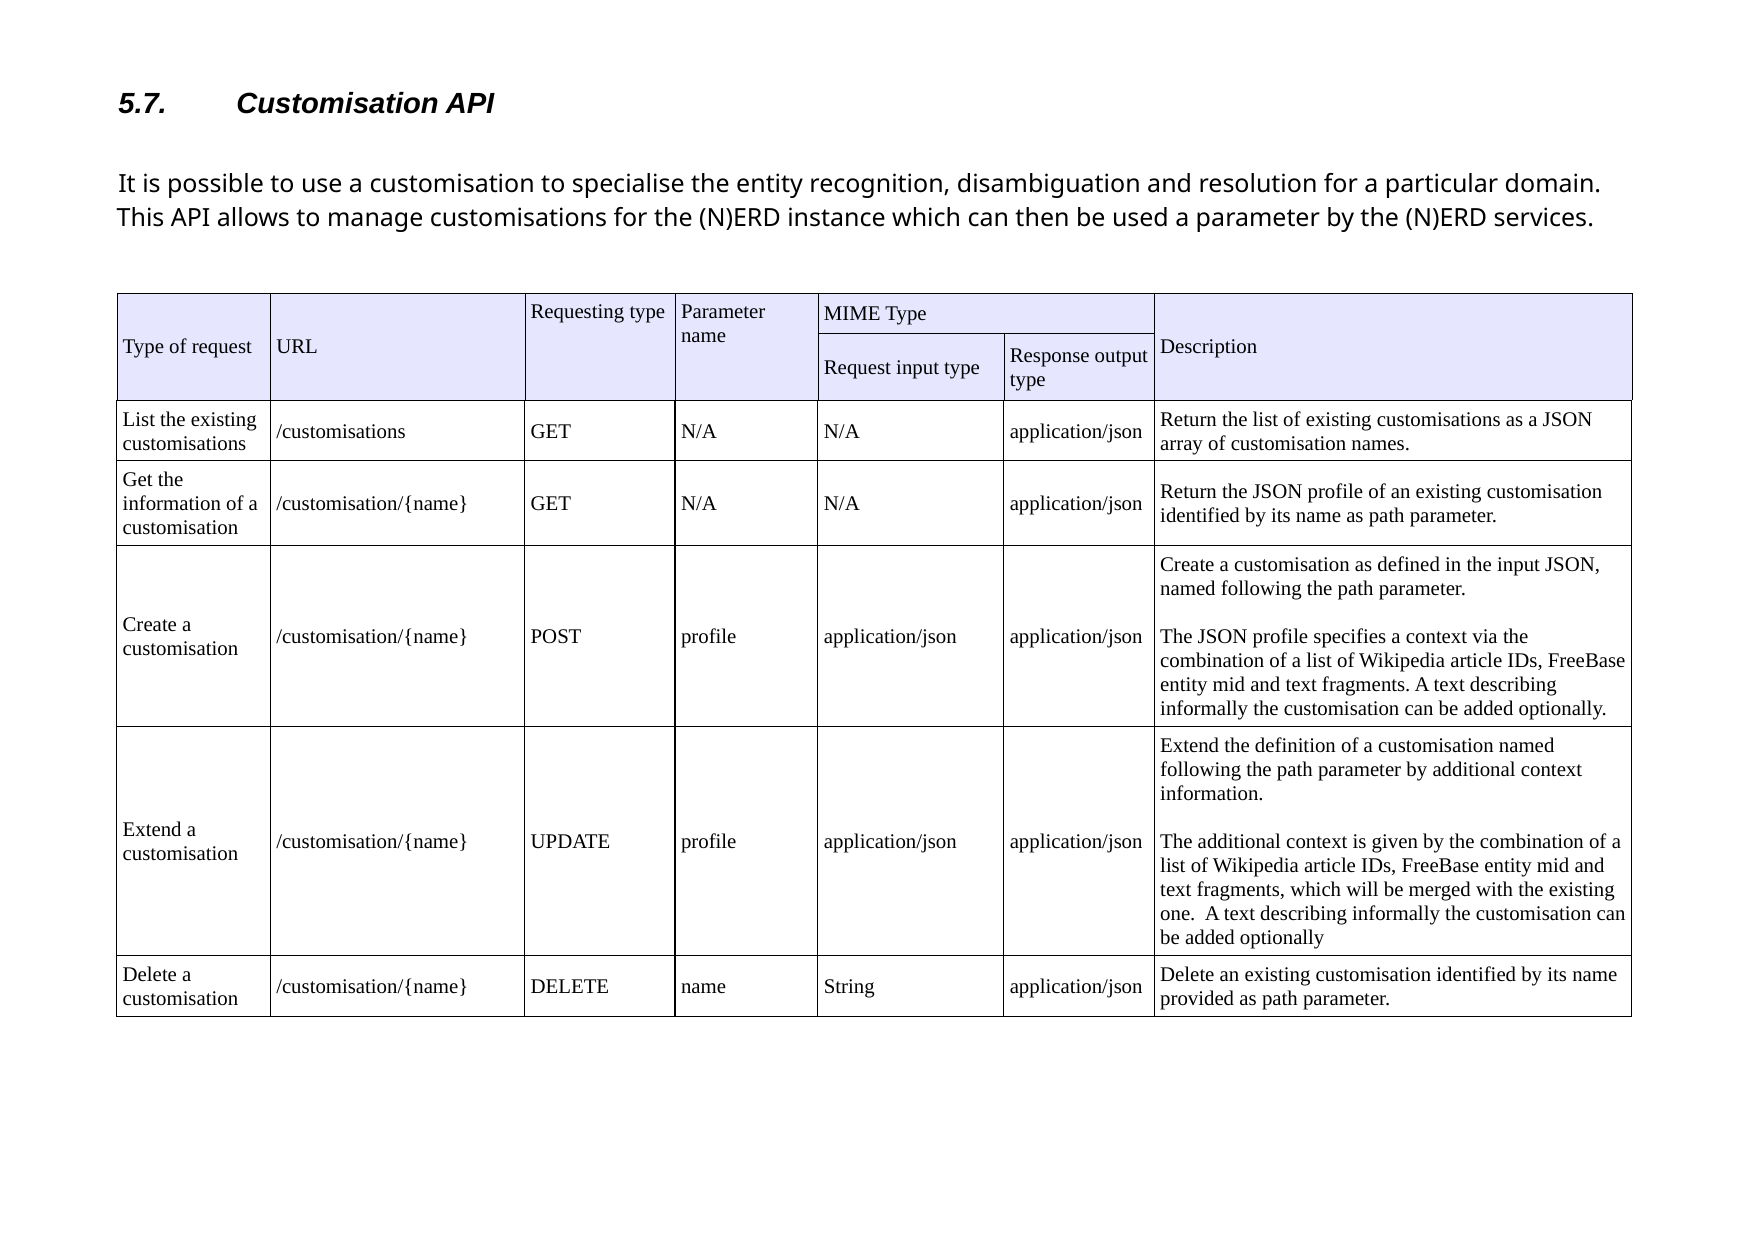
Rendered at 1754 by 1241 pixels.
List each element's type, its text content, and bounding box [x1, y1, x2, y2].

table_cell GET [525, 461, 674, 545]
table_cell application/json [1004, 546, 1154, 726]
table_cell application/json [1004, 461, 1154, 545]
table_cell application/json [1004, 727, 1154, 955]
table_cell Return the list of existing customisations as a JSON array of customisation names. [1155, 401, 1631, 460]
table_cell Return the JSON profile of an existing customisation identified by its name as path parameter. [1155, 461, 1631, 545]
table_cell Request input type [819, 334, 1004, 400]
table_cell profile [676, 727, 817, 955]
table_cell Create a customisation [117, 546, 270, 726]
table_cell Extend a customisation [117, 727, 270, 955]
table_header Type of request [118, 294, 270, 400]
table_cell POST [525, 546, 674, 726]
table_cell Create a customisation as defined in the input JSON, named following the path parameter. The JSON profile specifies a context via the combination of a list of Wikipedia article IDs, FreeBase entity mid and text fragments. A text describing informally the customisation can be added optionally. [1155, 546, 1631, 726]
table_cell Get the information of a customisation [117, 461, 270, 545]
table_cell application/json [1004, 401, 1154, 460]
table_cell /customisation/{name} [271, 727, 524, 955]
table_cell Delete an existing customisation identified by its name provided as path parameter. [1155, 956, 1631, 1016]
table_header Description [1155, 294, 1632, 400]
table_cell N/A [818, 401, 1003, 460]
table_cell name [676, 956, 817, 1016]
table_cell Extend the definition of a customisation named following the path parameter by additional context information. The additional context is given by the combination of a list of Wikipedia article IDs, FreeBase entity mid and text fragments, which will be merged with the existing one. A text describing informally the customisation can be added optionally [1155, 727, 1631, 955]
table_cell /customisation/{name} [271, 461, 524, 545]
table_cell GET [525, 401, 674, 460]
table_cell N/A [676, 401, 817, 460]
subtitle Customisation API [118, 86, 1636, 119]
table_cell String [818, 956, 1003, 1016]
table_cell application/json [1004, 956, 1154, 1016]
table_cell /customisation/{name} [271, 546, 524, 726]
table_cell DELETE [525, 956, 674, 1016]
table_cell UPDATE [525, 727, 674, 955]
table_header Requesting type [526, 294, 675, 400]
table_cell application/json [818, 546, 1003, 726]
table_cell /customisation/{name} [271, 956, 524, 1016]
table_cell application/json [818, 727, 1003, 955]
table_cell N/A [676, 461, 817, 545]
table_cell N/A [818, 461, 1003, 545]
table_cell Response output type [1005, 334, 1154, 400]
table_cell List the existing customisations [117, 401, 270, 460]
table_cell profile [676, 546, 817, 726]
table_cell /customisations [271, 401, 524, 460]
table_header MIME Type [819, 294, 1154, 333]
table_cell Delete a customisation [117, 956, 270, 1016]
text It is possible to use a customisation to specialise the entity recognition, disambiguation and resolution for a particular domain. This API allows to manage customisations for the (N)ERD instance which can then be used a parameter by the (N)ERD services. [116, 166, 1636, 234]
table_header URL [271, 294, 525, 400]
table_header Parameter name [676, 294, 818, 400]
